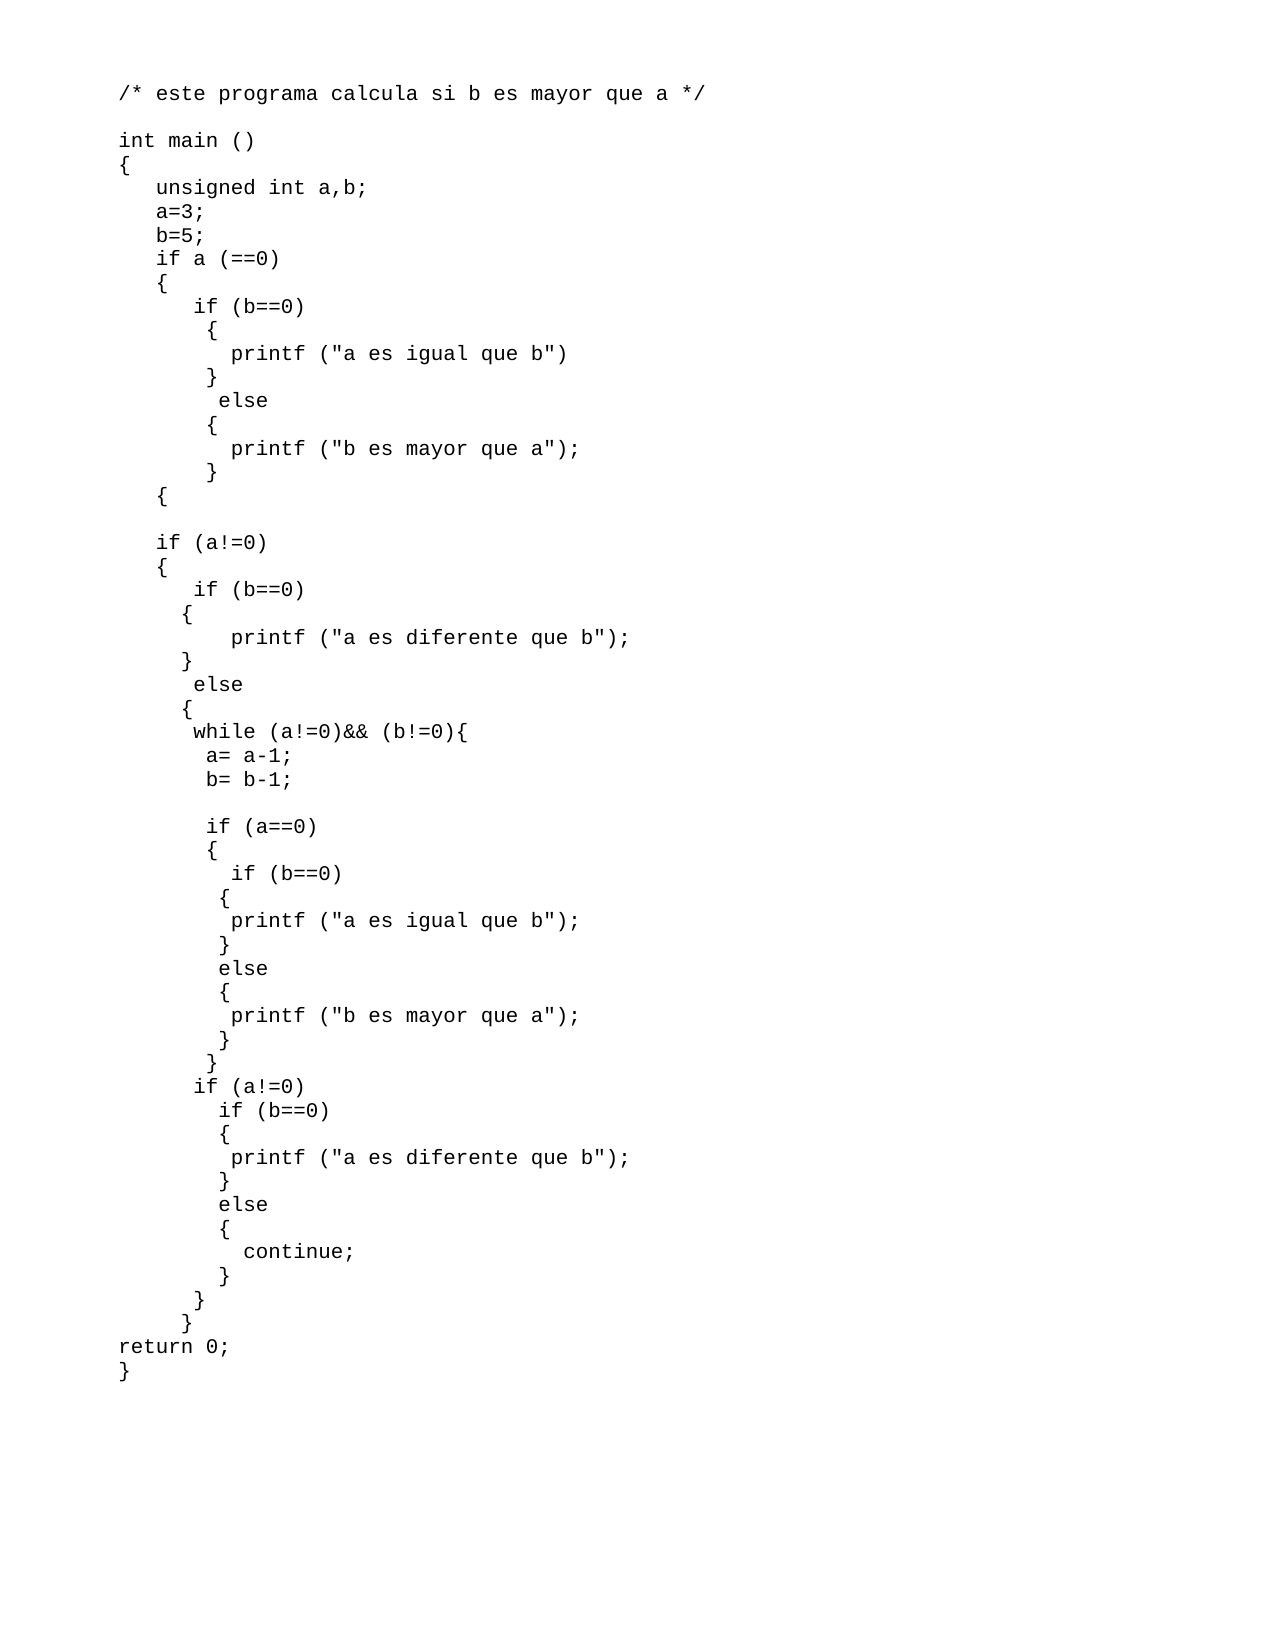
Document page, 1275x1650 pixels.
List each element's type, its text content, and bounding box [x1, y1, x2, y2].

text } [118, 1265, 1205, 1289]
text } [118, 1029, 1205, 1052]
text printf ("b es mayor que a"); [118, 437, 1205, 461]
text } [118, 1360, 1205, 1383]
text return 0; [118, 1336, 1205, 1360]
text else [118, 390, 1205, 414]
text a= a-1; [118, 745, 1205, 768]
text } [118, 934, 1205, 958]
text { [118, 319, 1205, 343]
text b=5; [118, 225, 1205, 248]
text while (a!=0)&& (b!=0){ [118, 721, 1205, 745]
text } [118, 461, 1205, 485]
text a=3; [118, 201, 1205, 225]
text { [118, 887, 1205, 910]
text { [118, 1123, 1205, 1147]
text printf ("a es igual que b"); [118, 910, 1205, 934]
text printf ("a es igual que b") [118, 343, 1205, 367]
text { [118, 839, 1205, 863]
text { [118, 698, 1205, 721]
text } [118, 1171, 1205, 1194]
text } [118, 367, 1205, 390]
text { [118, 981, 1205, 1005]
text if (b==0) [118, 863, 1205, 887]
text { [118, 272, 1205, 296]
text if (a!=0) [118, 1076, 1205, 1099]
text int main () [118, 130, 1205, 154]
text } [118, 650, 1205, 674]
text } [118, 1312, 1205, 1336]
text /* este programa calcula si b es mayor que a */ [118, 83, 1205, 106]
text { [118, 414, 1205, 437]
text if (a==0) [118, 816, 1205, 839]
text else [118, 674, 1205, 698]
text printf ("a es diferente que b"); [118, 1147, 1205, 1171]
text b= b-1; [118, 768, 1205, 792]
text else [118, 1194, 1205, 1218]
text continue; [118, 1241, 1205, 1265]
text } [118, 1289, 1205, 1312]
text { [118, 485, 1205, 508]
text if a (==0) [118, 248, 1205, 272]
text if (b==0) [118, 296, 1205, 319]
text { [118, 556, 1205, 579]
text else [118, 958, 1205, 981]
text printf ("b es mayor que a"); [118, 1005, 1205, 1029]
text } [118, 1052, 1205, 1076]
text if (b==0) [118, 579, 1205, 603]
text printf ("a es diferente que b"); [118, 627, 1205, 650]
text { [118, 154, 1205, 177]
text unsigned int a,b; [118, 177, 1205, 201]
text if (b==0) [118, 1099, 1205, 1123]
text if (a!=0) [118, 532, 1205, 556]
text { [118, 1218, 1205, 1241]
text { [118, 603, 1205, 627]
